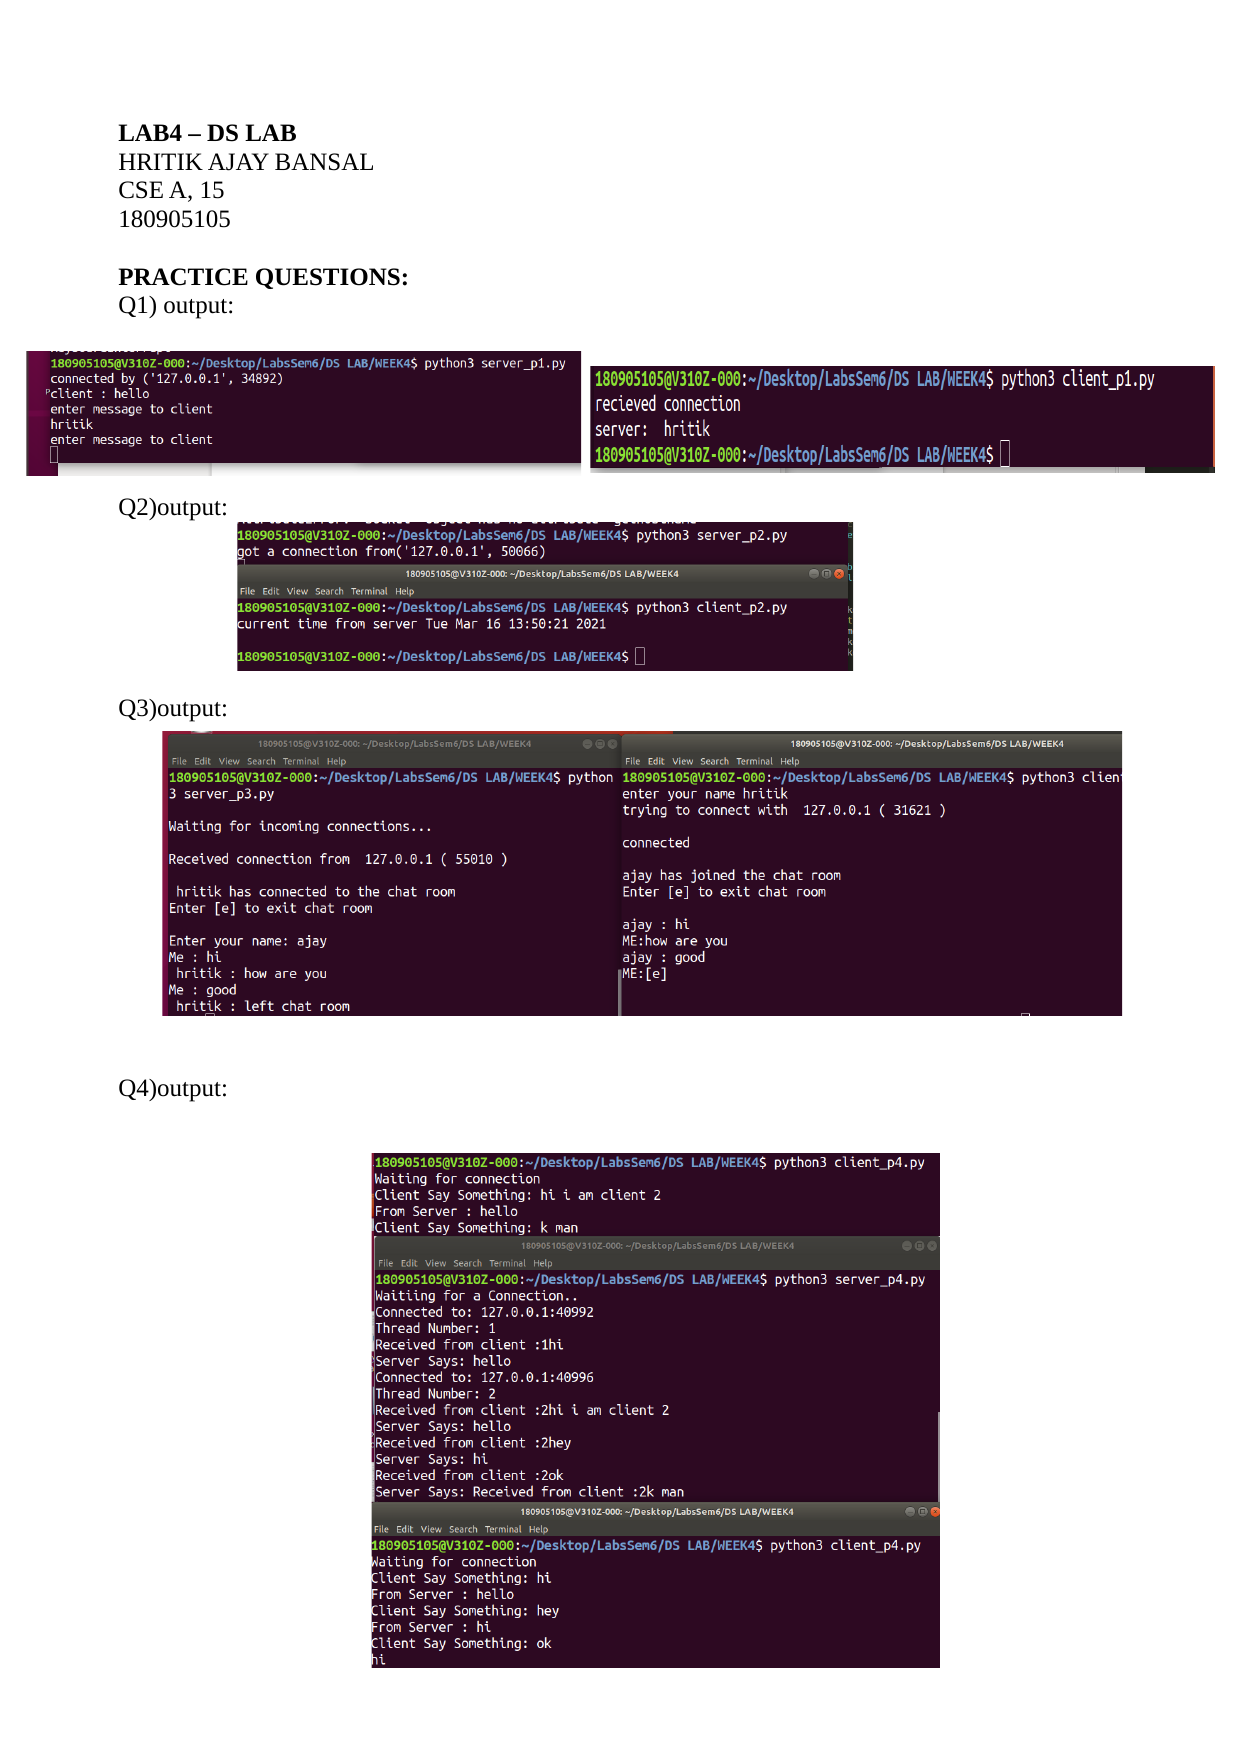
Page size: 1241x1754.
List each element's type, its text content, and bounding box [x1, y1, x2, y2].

text Q3)output: [118, 693, 1122, 722]
text Q4)output: [118, 1073, 1122, 1102]
text Q2)output: [118, 492, 1122, 521]
text LAB4 – DS LAB [118, 118, 1122, 147]
text Q1) output: [118, 291, 1122, 319]
text CSE A, 15 [118, 176, 1122, 204]
picture [162, 731, 1123, 1016]
picture [26, 421, 269, 476]
text PRACTICE QUESTIONS: [118, 262, 1122, 291]
text HRITIK AJAY BANSAL [118, 147, 1122, 176]
text 180905105 [118, 204, 1122, 233]
picture [371, 1153, 726, 1668]
picture [237, 522, 672, 671]
